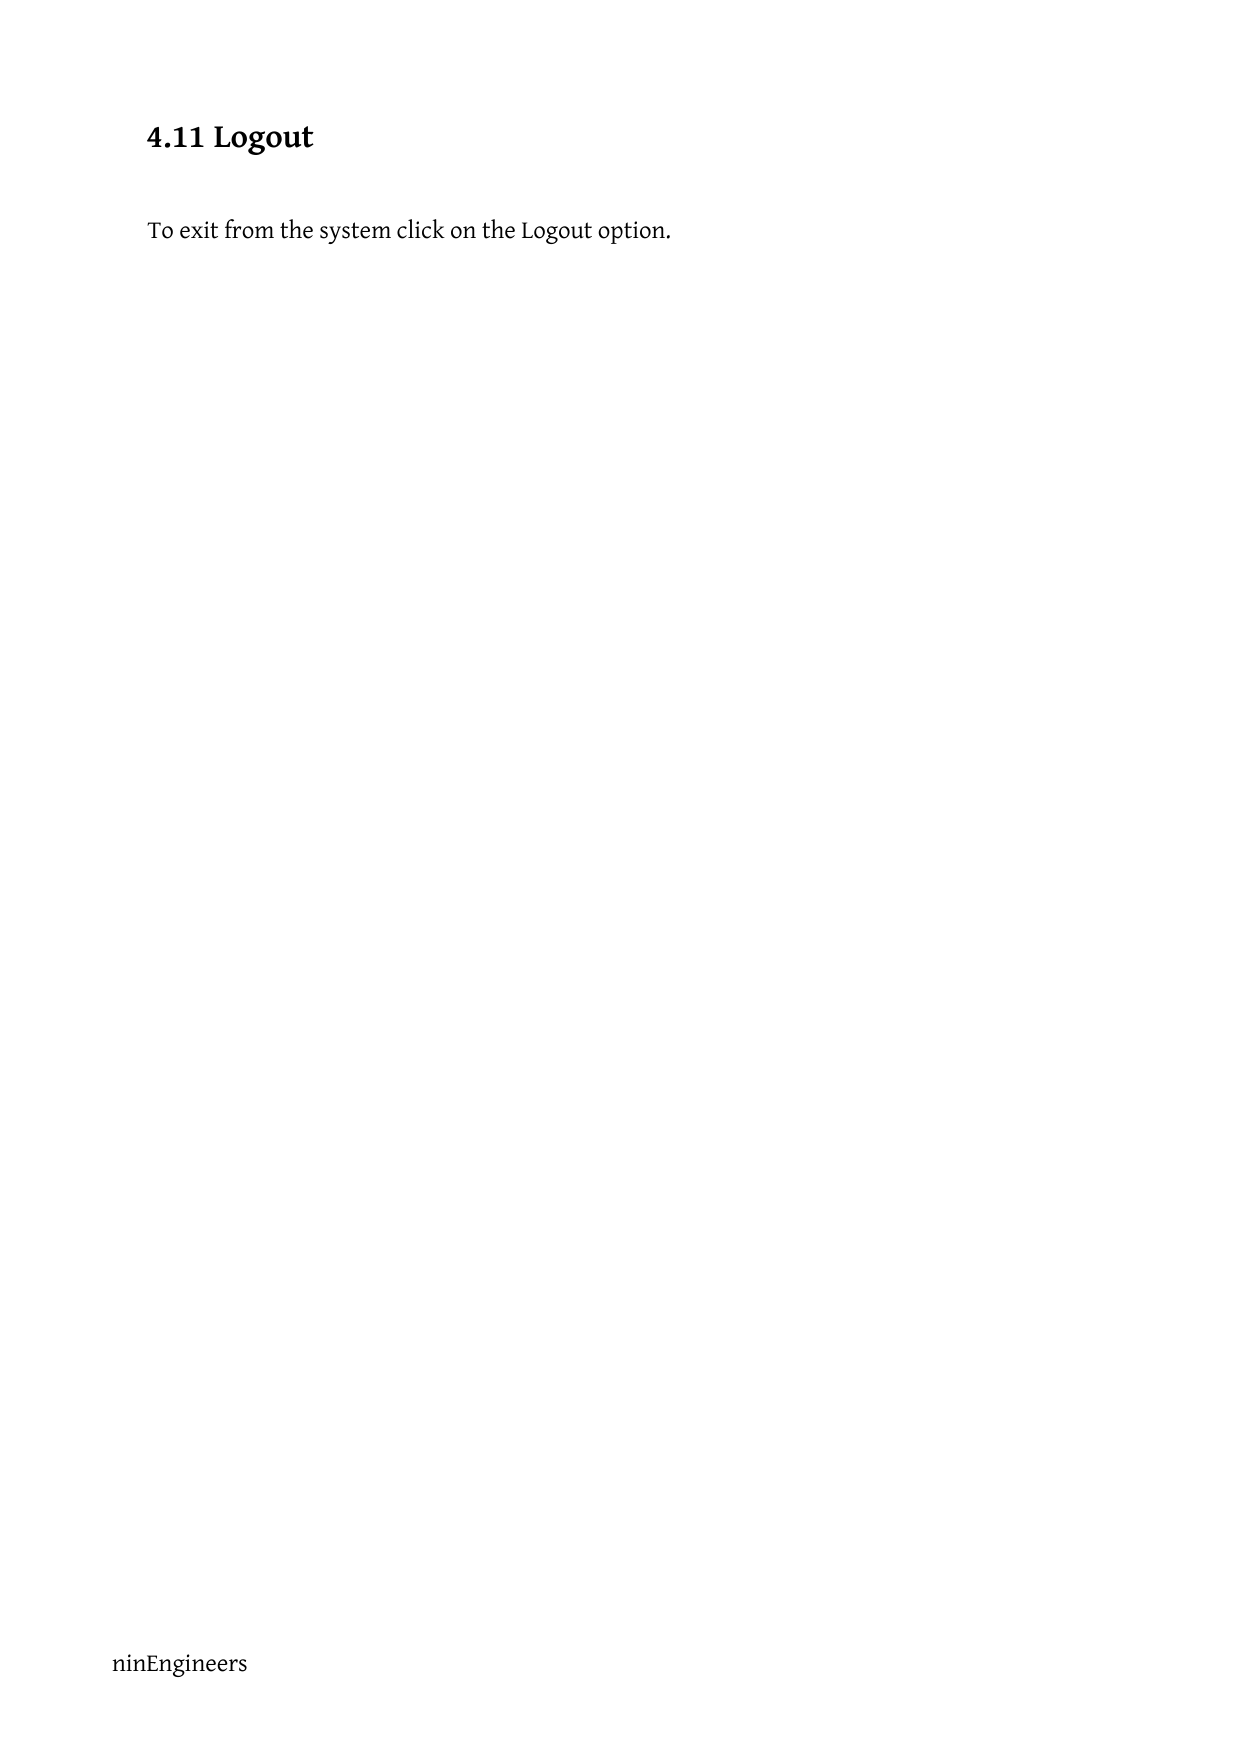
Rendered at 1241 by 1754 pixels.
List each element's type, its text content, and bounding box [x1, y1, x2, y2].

text To exit from the system click on the Logout option. [147, 217, 1122, 246]
list 4.11 Logout [146, 118, 1121, 157]
